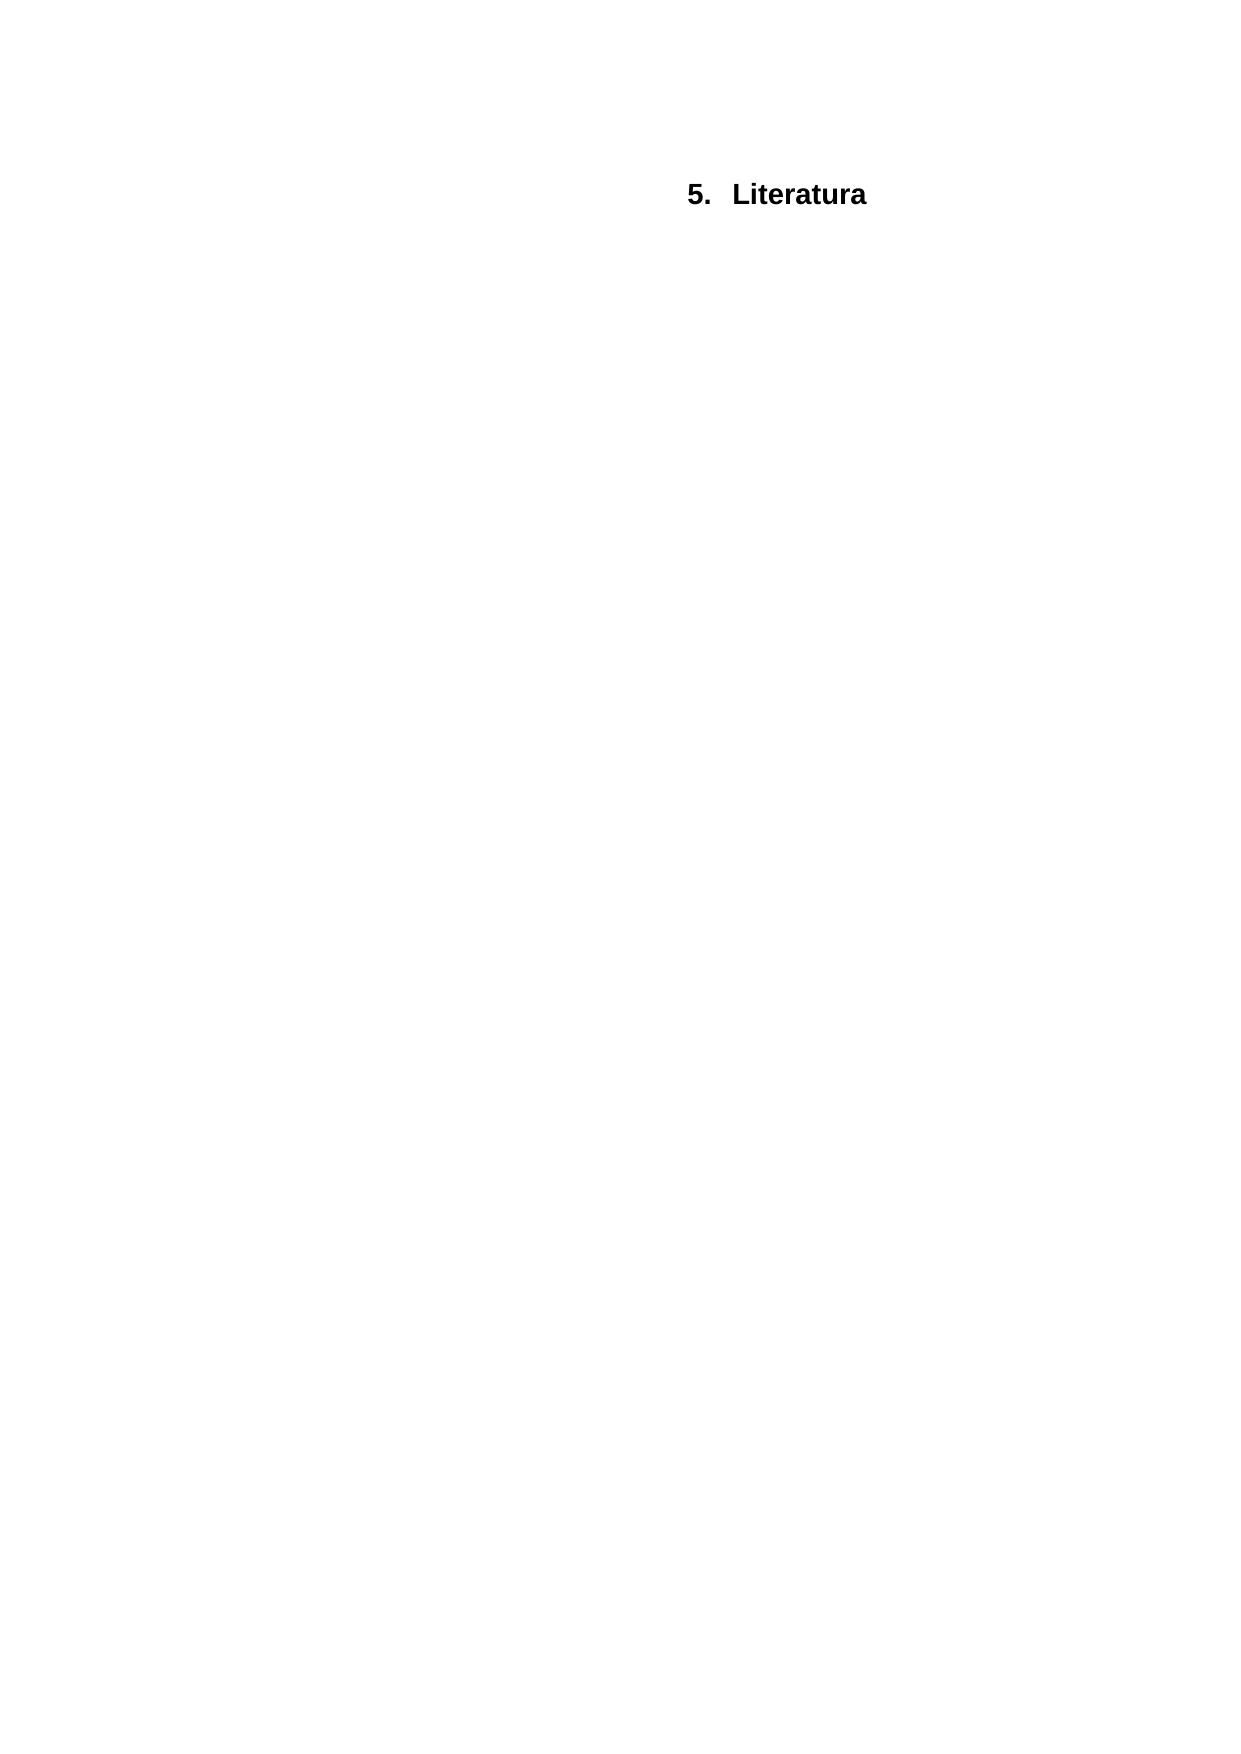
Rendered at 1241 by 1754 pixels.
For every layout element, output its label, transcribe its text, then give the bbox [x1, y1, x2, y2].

subtitle Literatura [687, 177, 1122, 211]
